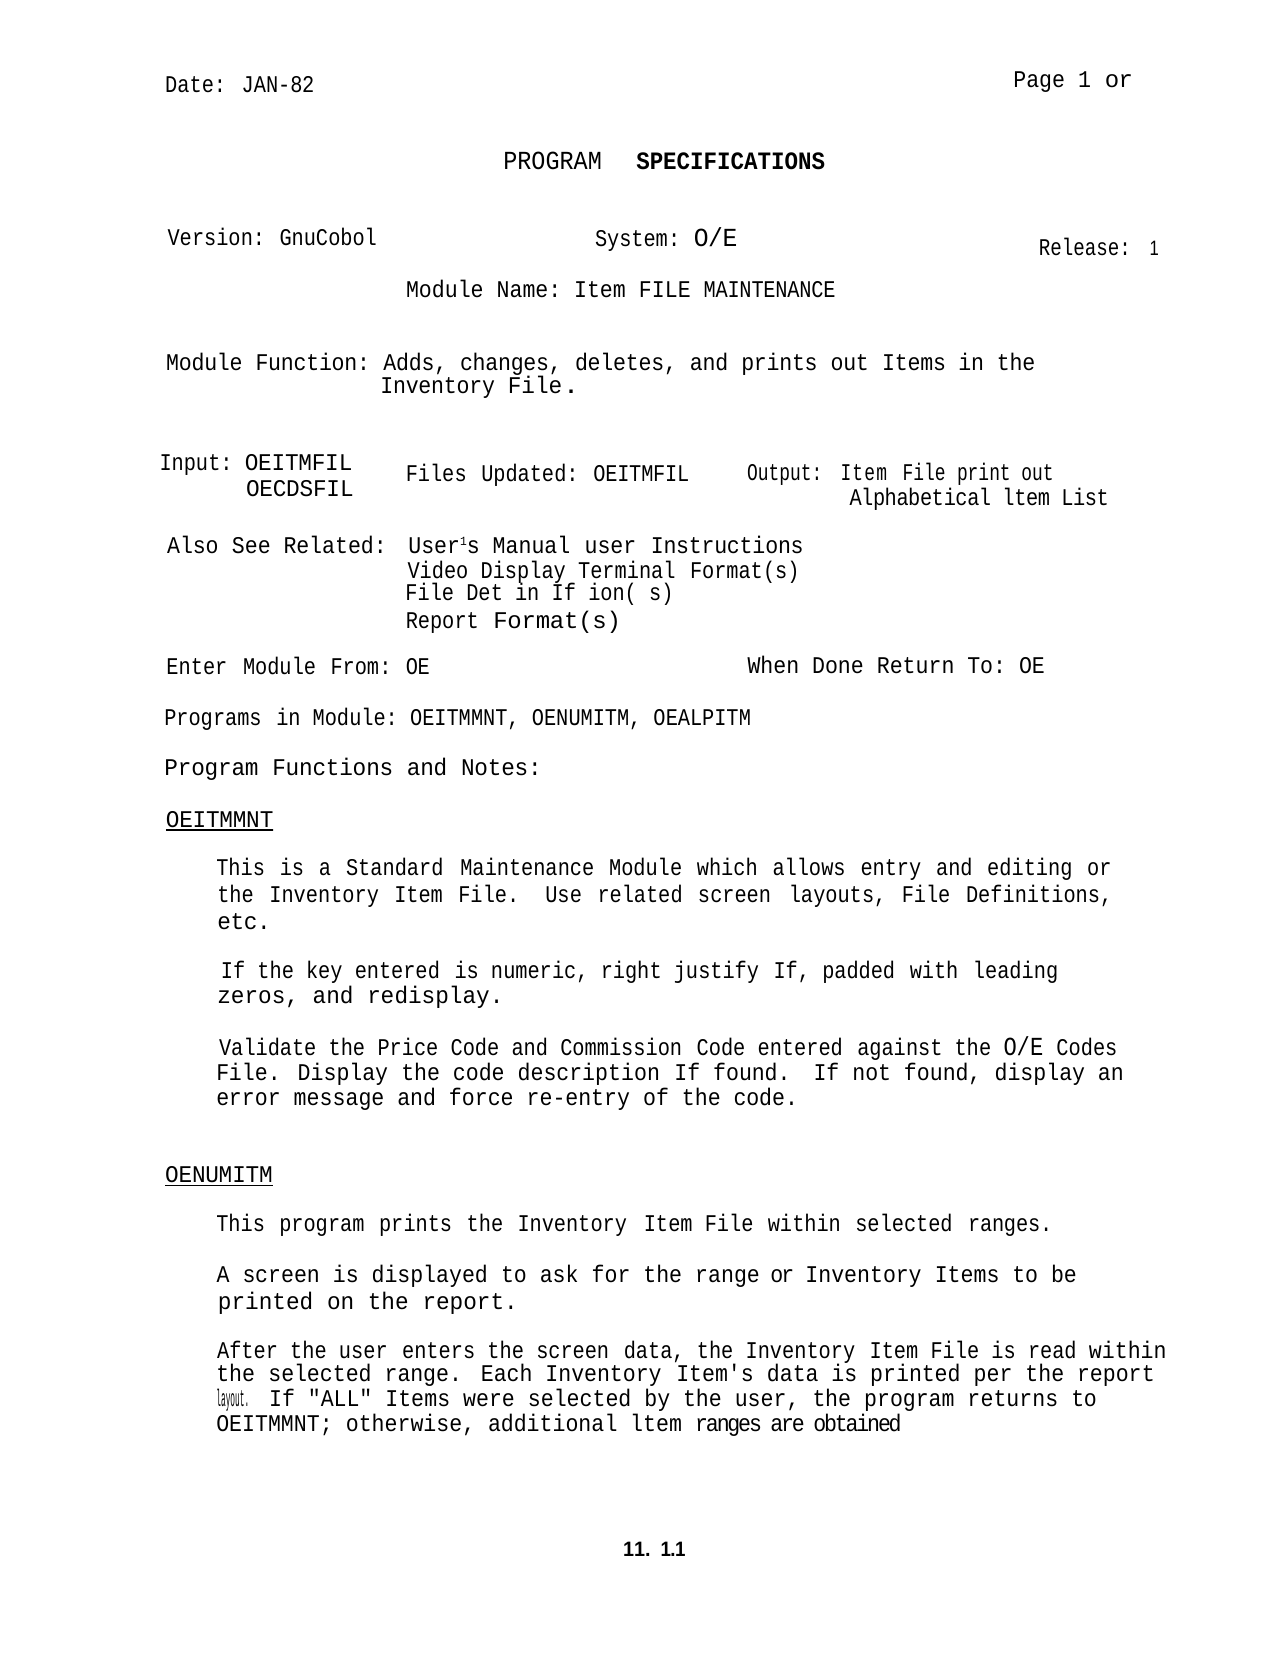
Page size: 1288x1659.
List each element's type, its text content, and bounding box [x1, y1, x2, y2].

subtitle OECDSFIL [152, 476, 353, 502]
text Input: OEITMFIL [152, 450, 352, 476]
subtitle OEITMMNT [166, 807, 1173, 834]
text Release: 1 [1039, 235, 1173, 262]
text Version: GnuCobol System: O/E [167, 224, 837, 254]
text Also See Related: User1s Manual user Instructions [167, 533, 1173, 559]
text Module Function: Adds, changes, deletes, and prints out Items in the Inventory File. [166, 350, 1152, 401]
text Validate the Price Code and Commission Code entered against the O/E Codes File. Display the code description If found. If not found, display an error message and force re-entry of the code. [216, 1033, 1132, 1113]
text Files Updated: OEITMFIL [406, 462, 697, 489]
text Video Display Terminal Format(s) File Det in If ion( s) [405, 560, 822, 607]
text If the key entered is numeric, right justify If, padded with leading zeros, and redisplay. [217, 958, 1132, 1011]
text Programs in Module: OEITMMNT, OENUMITM, OEALPITM Program Functions and Notes: [164, 706, 822, 782]
subtitle OENUMITM [165, 1163, 1173, 1190]
text Module Name: Item FILE MAINTENANCE [406, 277, 837, 304]
text This program prints the Inventory Item File within selected ranges. [216, 1211, 1173, 1238]
text This is a Standard Maintenance Module which allows entry and editing or the Inventory Item File. Use related screen layouts, File Definitions, etc. [216, 855, 1112, 937]
text Enter Module From: OE When Done Return To: OE [166, 653, 1173, 682]
text PROGRAM SPECIFICATIONS [321, 147, 1007, 177]
text Report Format(s) [406, 607, 1173, 634]
text A screen is displayed to ask for the range or Inventory Items to be printed on the report. [216, 1262, 1144, 1316]
text Output: Item File print out [747, 461, 1173, 486]
text Alphabetical ltem List [849, 486, 1173, 511]
text After the user enters the screen data, the Inventory Item File is read within the selected range. Each Inventory Item's data is printed per the report layout. If "ALL" Items were selected by the user, the program returns to OEITMMNT; otherwise, additional ltem ranges are obtained [216, 1338, 1173, 1439]
